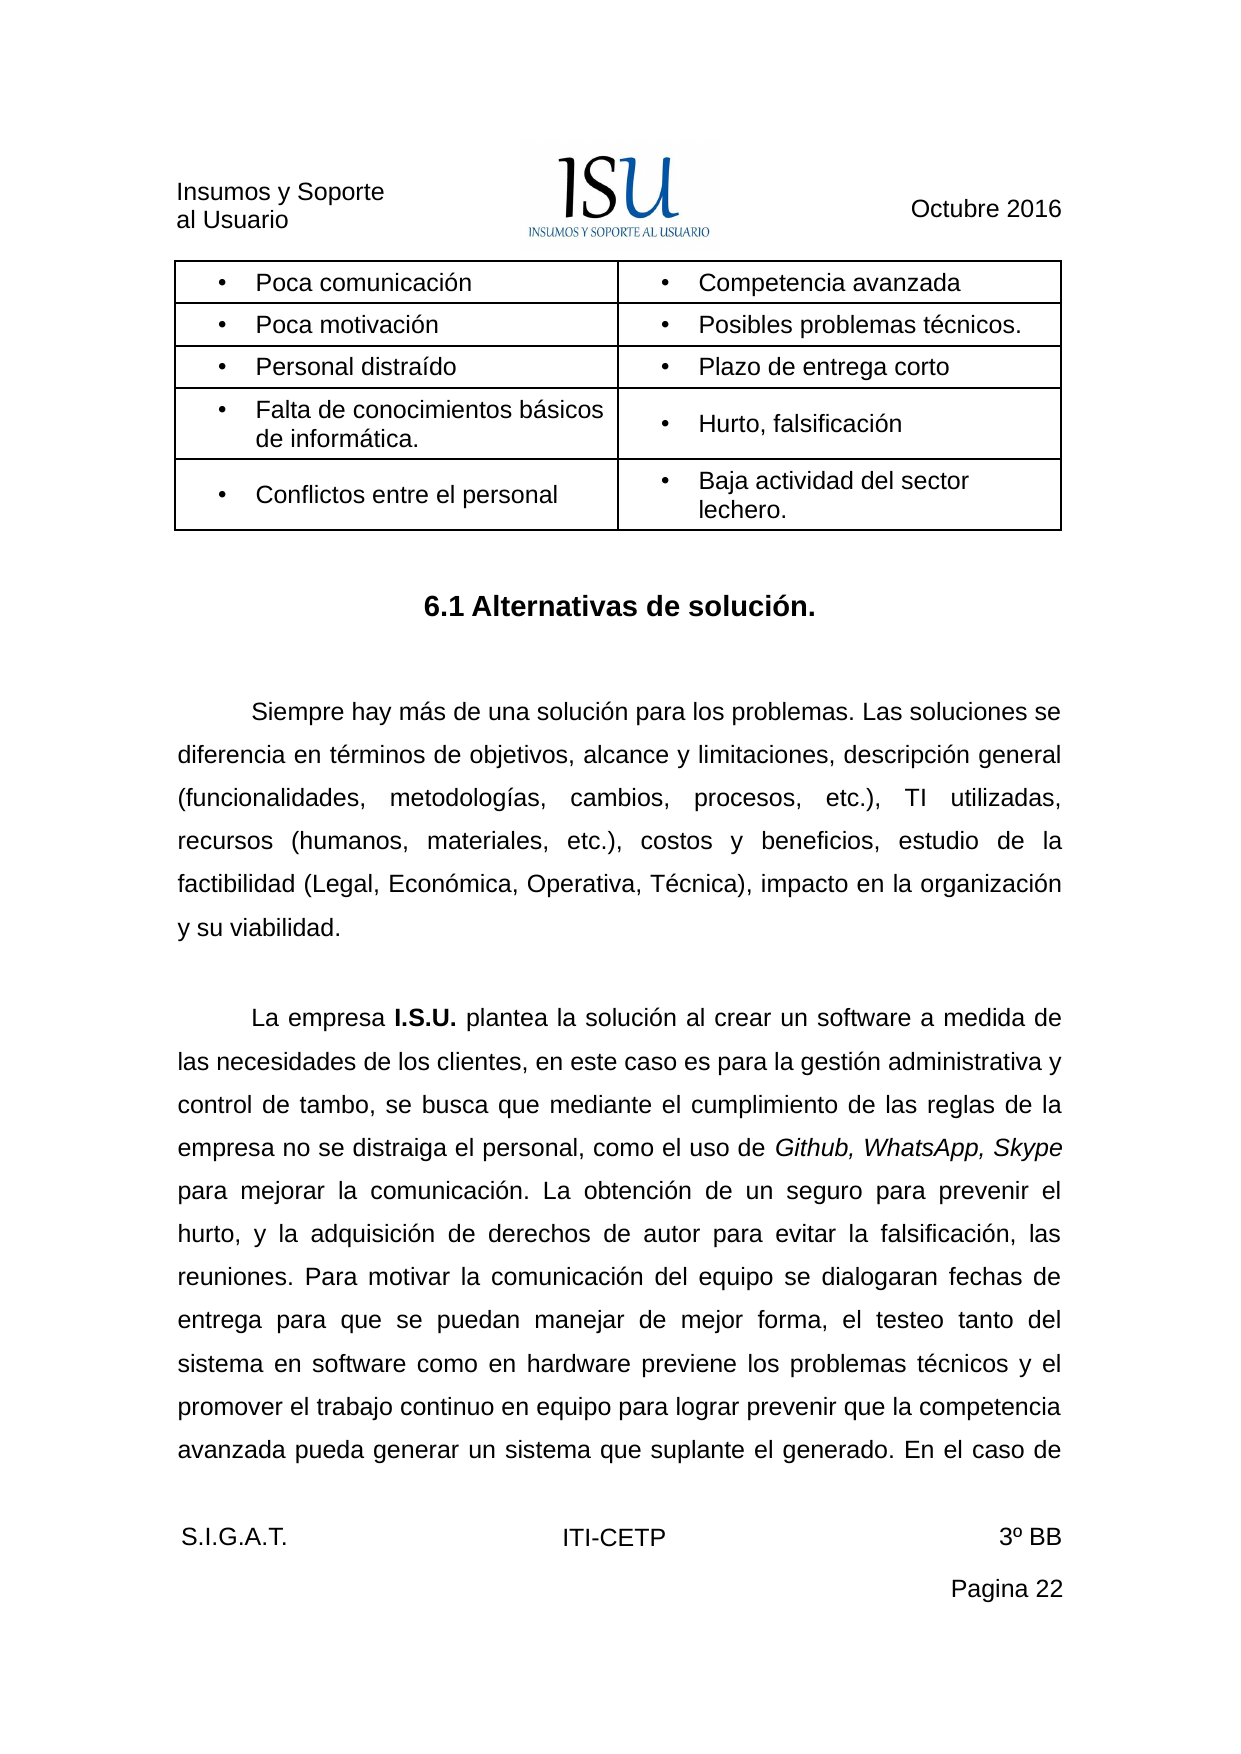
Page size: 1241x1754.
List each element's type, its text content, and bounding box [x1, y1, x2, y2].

table_header Poca comunicación [176, 262, 617, 302]
table_header Competencia avanzada [619, 262, 1060, 302]
table_cell Personal distraído [176, 347, 617, 387]
table_cell Falta de conocimientos básicos de informática. [176, 389, 617, 458]
table_cell Plazo de entrega corto [619, 347, 1060, 387]
table_cell Posibles problemas técnicos. [619, 304, 1060, 344]
table_cell Poca motivación [176, 304, 617, 344]
table_cell Baja actividad del sector lechero. [619, 460, 1060, 529]
text Siempre hay más de una solución para los problemas. Las soluciones se diferencia en términos de objetivos, alcance y limitaciones, descripción general (funcionalidades, metodologías, cambios, procesos, etc.), TI utilizadas, recursos (humanos, materiales, etc.), costos y beneficios, estudio de la factibilidad (Legal, Económica, Operativa, Técnica), impacto en la organización y su viabilidad. [177, 697, 1063, 941]
text 6.1 Alternativas de solución. [177, 589, 1063, 622]
picture [517, 138, 723, 252]
text La empresa I.S.U. plantea la solución al crear un software a medida de las necesidades de los clientes, en este caso es para la gestión administrativa y control de tambo, se busca que mediante el cumplimiento de las reglas de la empresa no se distraiga el personal, como el uso de Github, WhatsApp, Skype para mejorar la comunicación. La obtención de un seguro para prevenir el hurto, y la adquisición de derechos de autor para evitar la falsificación, las reuniones. Para motivar la comunicación del equipo se dialogaran fechas de entrega para que se puedan manejar de mejor forma, el testeo tanto del sistema en software como en hardware previene los problemas técnicos y el promover el trabajo continuo en equipo para lograr prevenir que la competencia avanzada pueda generar un sistema que suplante el generado. En el caso de [177, 999, 1063, 1463]
table_cell Conflictos entre el personal [176, 460, 617, 529]
table_cell Hurto, falsificación [619, 389, 1060, 458]
